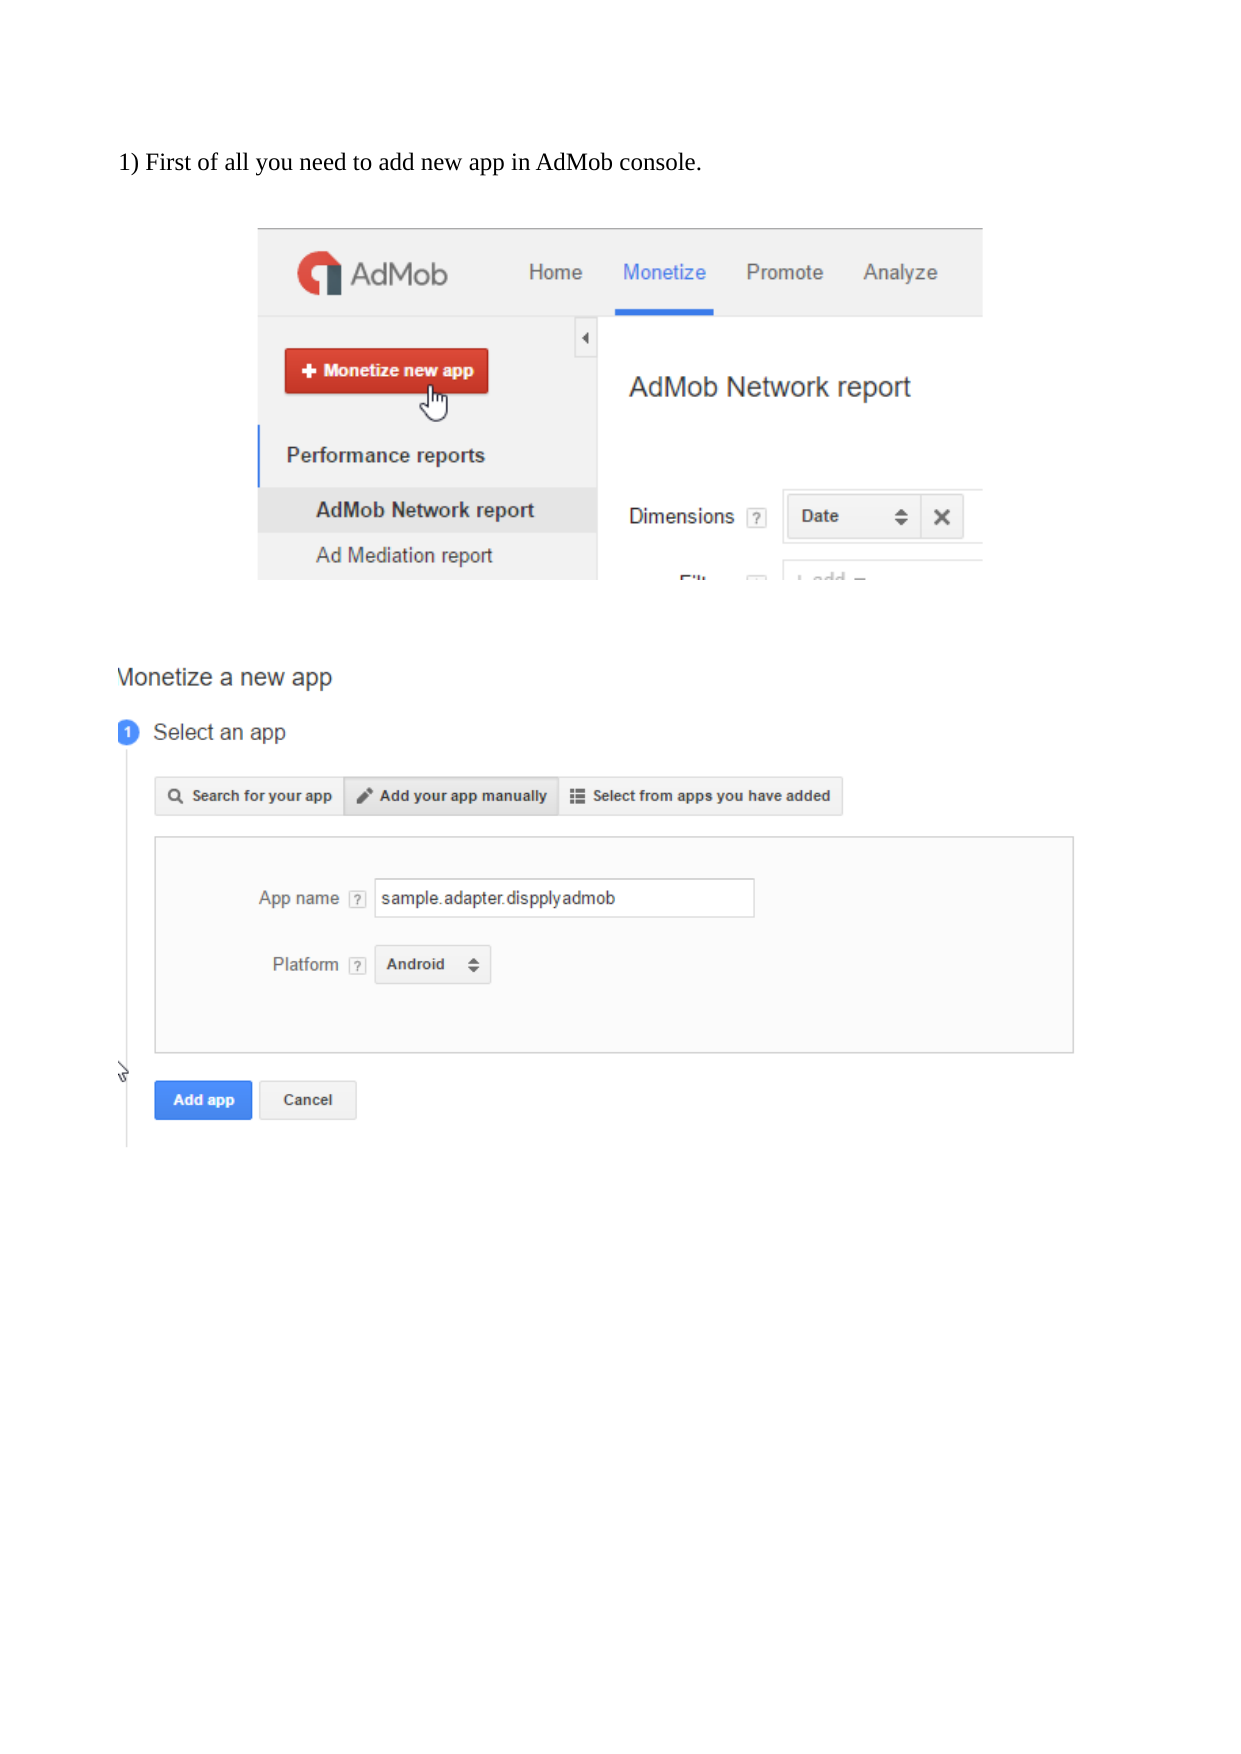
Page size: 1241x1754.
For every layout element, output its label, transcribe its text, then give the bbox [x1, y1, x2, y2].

picture [118, 664, 1123, 1150]
picture [257, 228, 983, 580]
text 1) First of all you need to add new app in AdMob console. [118, 147, 1122, 176]
